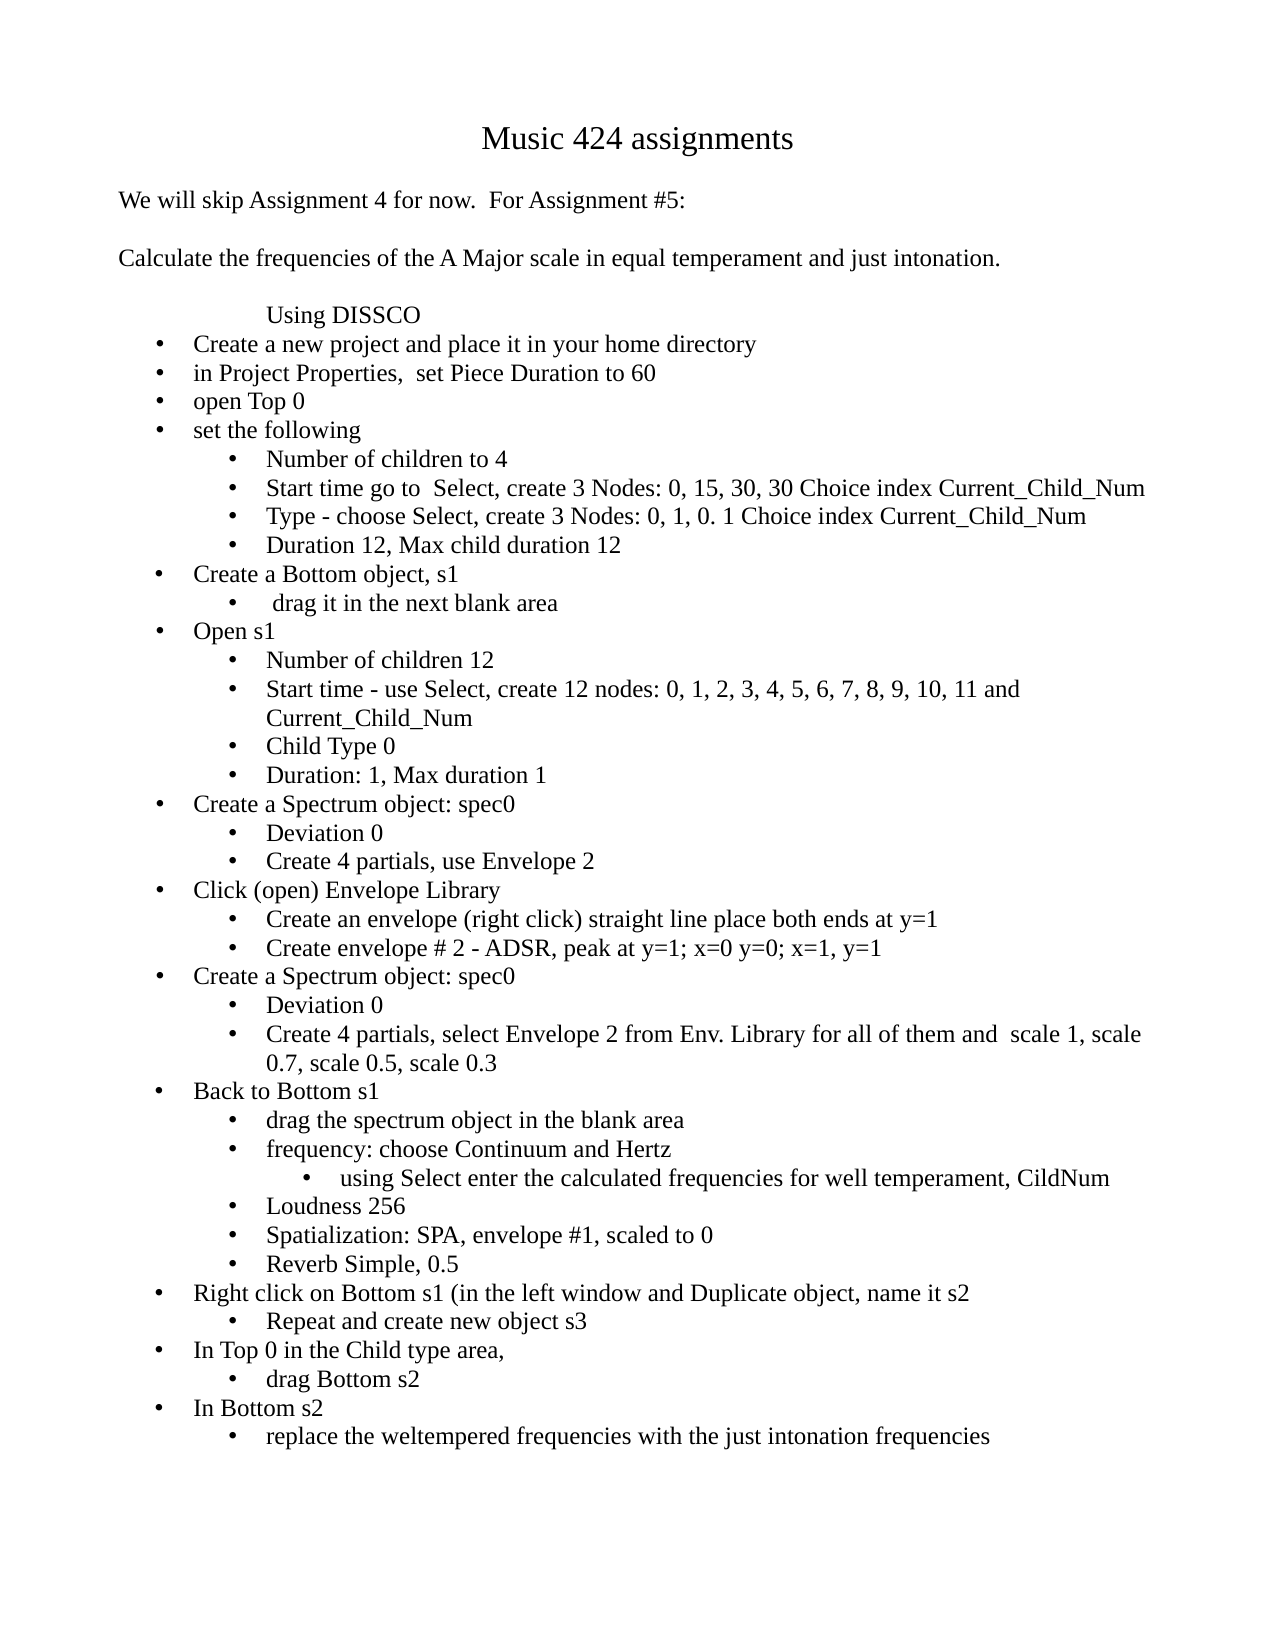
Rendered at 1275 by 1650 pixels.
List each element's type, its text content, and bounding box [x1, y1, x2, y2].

list In Top 0 in the Child type area, [154, 1335, 1157, 1364]
list Child Type 0 [228, 731, 1157, 760]
list Back to Bottom s1 [154, 1076, 1157, 1105]
list Number of children 12 [228, 645, 1157, 674]
list Create a Bottom object, s1 [154, 559, 1157, 588]
list Create a Spectrum object: spec0 [156, 789, 1157, 818]
list Start time - use Select, create 12 nodes: 0, 1, 2, 3, 4, 5, 6, 7, 8, 9, 10, 11 and Current_Child_Num [228, 674, 1157, 731]
list In Bottom s2 [154, 1393, 1157, 1421]
list Type - choose Select, create 3 Nodes: 0, 1, 0. 1 Choice index Current_Child_Num [228, 501, 1157, 530]
list Create a Spectrum object: spec0 [156, 961, 1157, 990]
text We will skip Assignment 4 for now. For Assignment #5: [118, 185, 1157, 214]
list drag the spectrum object in the blank area [228, 1105, 1157, 1134]
list Deviation 0 [228, 818, 1157, 846]
text Using DISSCO [118, 300, 1157, 329]
list replace the weltempered frequencies with the just intonation frequencies [228, 1421, 1157, 1450]
list Open s1 [156, 616, 1157, 645]
list Create a new project and place it in your home directory [156, 329, 1157, 358]
list Create envelope # 2 - ADSR, peak at y=1; x=0 y=0; x=1, y=1 [228, 933, 1157, 961]
list Click (open) Envelope Library [156, 875, 1157, 904]
list Create 4 partials, select Envelope 2 from Env. Library for all of them and scale 1, scale 0.7, scale 0.5, scale 0.3 [228, 1019, 1157, 1076]
list Deviation 0 [228, 990, 1157, 1019]
list Right click on Bottom s1 (in the left window and Duplicate object, name it s2 [154, 1278, 1157, 1306]
list Repeat and create new object s3 [228, 1306, 1157, 1335]
list frequency: choose Continuum and Hertz [228, 1134, 1157, 1163]
text Calculate the frequencies of the A Major scale in equal temperament and just intonation. [118, 243, 1157, 271]
list Create 4 partials, use Envelope 2 [228, 846, 1157, 875]
list Duration: 1, Max duration 1 [228, 760, 1157, 789]
list Loudness 256 [228, 1191, 1157, 1220]
list drag it in the next blank area [228, 588, 1157, 616]
list drag Bottom s2 [228, 1364, 1157, 1393]
list set the following [156, 415, 1157, 444]
list Number of children to 4 [228, 444, 1157, 473]
list Spatialization: SPA, envelope #1, scaled to 0 [228, 1220, 1157, 1249]
list using Select enter the calculated frequencies for well temperament, CildNum [302, 1163, 1157, 1191]
list Start time go to Select, create 3 Nodes: 0, 15, 30, 30 Choice index Current_Child_Num [228, 473, 1157, 501]
list Reverb Simple, 0.5 [228, 1249, 1157, 1278]
text Music 424 assignments [118, 118, 1157, 156]
list open Top 0 [156, 386, 1157, 415]
list Create an envelope (right click) straight line place both ends at y=1 [228, 904, 1157, 933]
list Duration 12, Max child duration 12 [228, 530, 1157, 559]
list in Project Properties, set Piece Duration to 60 [156, 358, 1157, 386]
